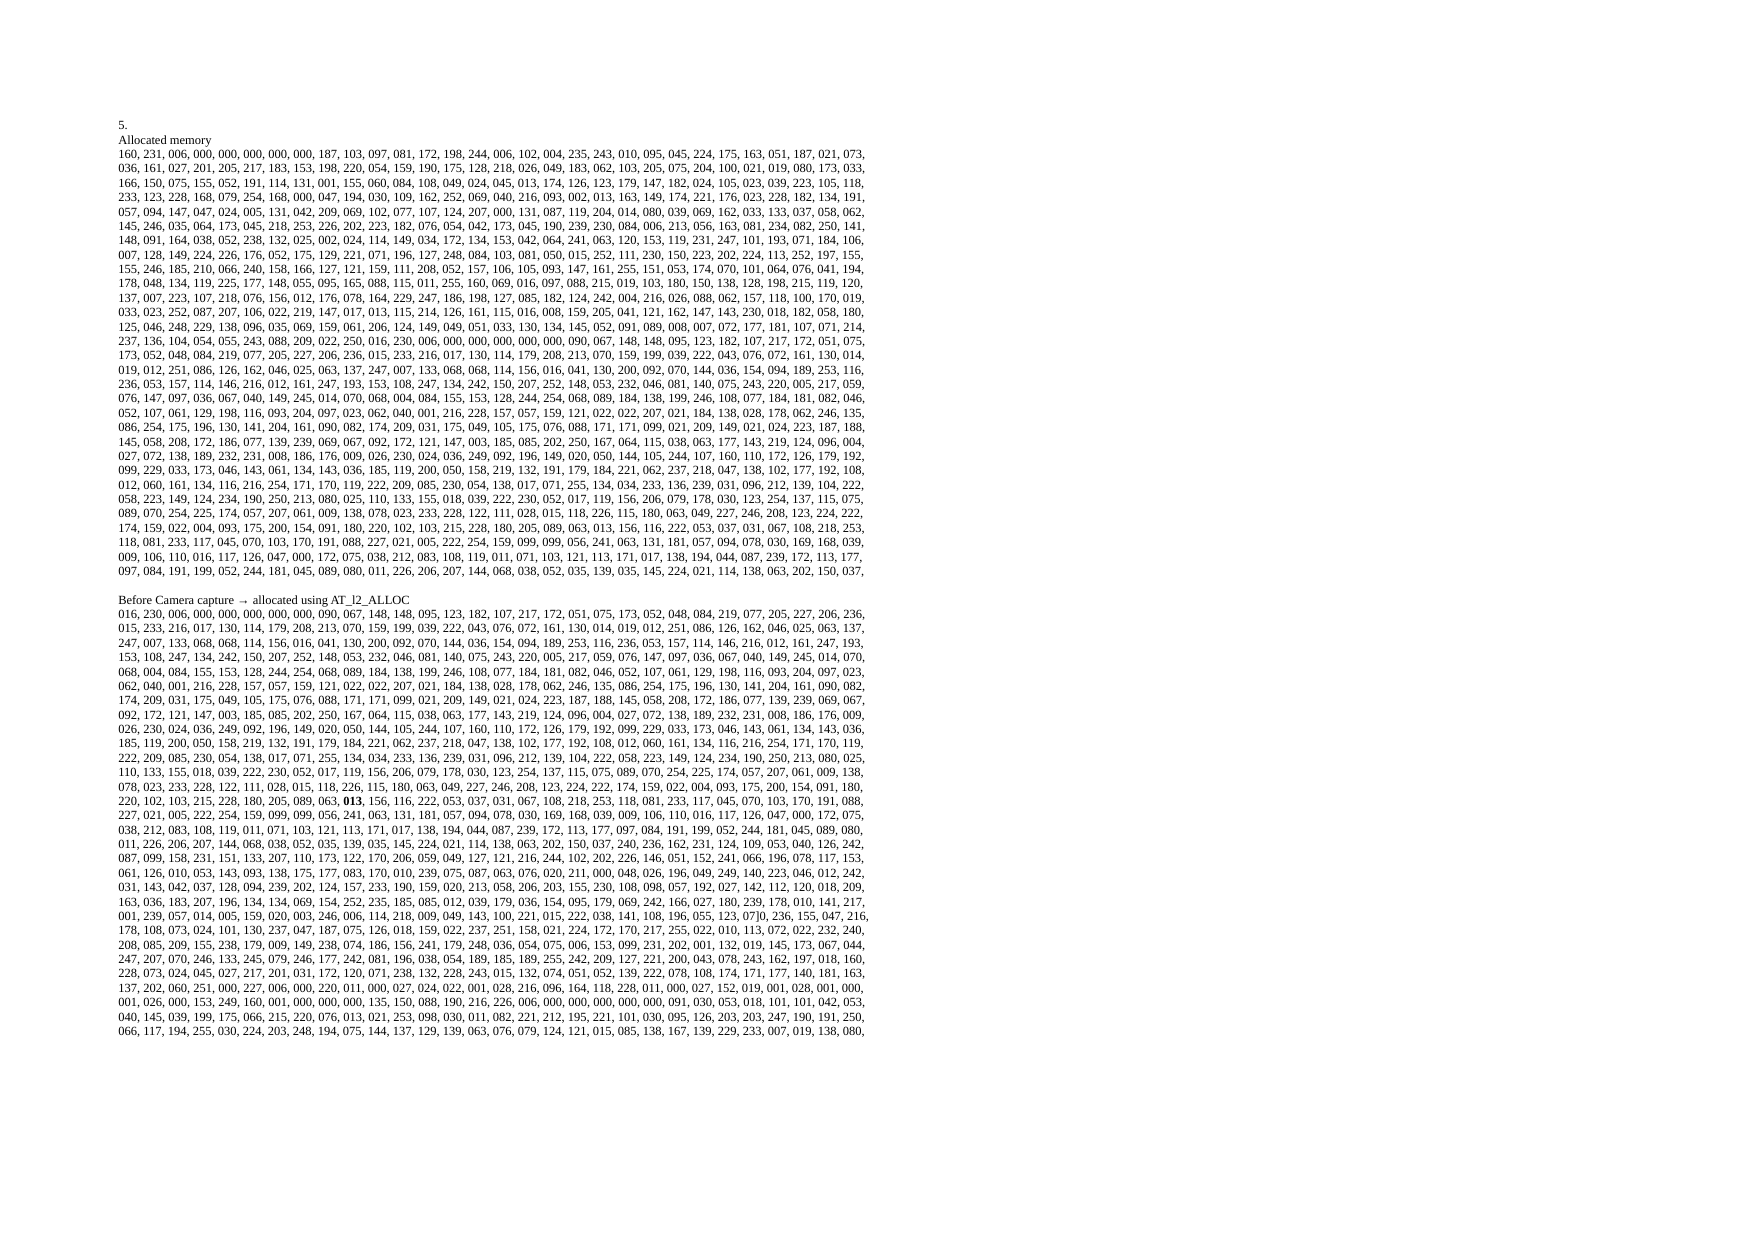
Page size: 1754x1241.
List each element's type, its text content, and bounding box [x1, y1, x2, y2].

text 228, 073, 024, 045, 027, 217, 201, 031, 172, 120, 071, 238, 132, 228, 243, 015, 132, 074, 051, 052, 139, 222, 078, 108, 174, 171, 177, 140, 181, 163, [118, 966, 1635, 981]
text 208, 085, 209, 155, 238, 179, 009, 149, 238, 074, 186, 156, 241, 179, 248, 036, 054, 075, 006, 153, 099, 231, 202, 001, 132, 019, 145, 173, 067, 044, [118, 937, 1635, 952]
text 061, 126, 010, 053, 143, 093, 138, 175, 177, 083, 170, 010, 239, 075, 087, 063, 076, 020, 211, 000, 048, 026, 196, 049, 249, 140, 223, 046, 012, 242, [118, 866, 1635, 880]
text Allocated memory [118, 132, 1635, 147]
text 027, 072, 138, 189, 232, 231, 008, 186, 176, 009, 026, 230, 024, 036, 249, 092, 196, 149, 020, 050, 144, 105, 244, 107, 160, 110, 172, 126, 179, 192, [118, 449, 1635, 463]
text 012, 060, 161, 134, 116, 216, 254, 171, 170, 119, 222, 209, 085, 230, 054, 138, 017, 071, 255, 134, 034, 233, 136, 239, 031, 096, 212, 139, 104, 222, [118, 477, 1635, 492]
text 015, 233, 216, 017, 130, 114, 179, 208, 213, 070, 159, 199, 039, 222, 043, 076, 072, 161, 130, 014, 019, 012, 251, 086, 126, 162, 046, 025, 063, 137, [118, 621, 1635, 636]
text 058, 223, 149, 124, 234, 190, 250, 213, 080, 025, 110, 133, 155, 018, 039, 222, 230, 052, 017, 119, 156, 206, 079, 178, 030, 123, 254, 137, 115, 075, [118, 492, 1635, 506]
text 019, 012, 251, 086, 126, 162, 046, 025, 063, 137, 247, 007, 133, 068, 068, 114, 156, 016, 041, 130, 200, 092, 070, 144, 036, 154, 094, 189, 253, 116, [118, 362, 1635, 377]
text 099, 229, 033, 173, 046, 143, 061, 134, 143, 036, 185, 119, 200, 050, 158, 219, 132, 191, 179, 184, 221, 062, 237, 218, 047, 138, 102, 177, 192, 108, [118, 463, 1635, 477]
text 236, 053, 157, 114, 146, 216, 012, 161, 247, 193, 153, 108, 247, 134, 242, 150, 207, 252, 148, 053, 232, 046, 081, 140, 075, 243, 220, 005, 217, 059, [118, 377, 1635, 391]
text 011, 226, 206, 207, 144, 068, 038, 052, 035, 139, 035, 145, 224, 021, 114, 138, 063, 202, 150, 037, 240, 236, 162, 231, 124, 109, 053, 040, 126, 242, [118, 837, 1635, 851]
text 007, 128, 149, 224, 226, 176, 052, 175, 129, 221, 071, 196, 127, 248, 084, 103, 081, 050, 015, 252, 111, 230, 150, 223, 202, 224, 113, 252, 197, 155, [118, 247, 1635, 262]
text 174, 159, 022, 004, 093, 175, 200, 154, 091, 180, 220, 102, 103, 215, 228, 180, 205, 089, 063, 013, 156, 116, 222, 053, 037, 031, 067, 108, 218, 253, [118, 521, 1635, 535]
text 173, 052, 048, 084, 219, 077, 205, 227, 206, 236, 015, 233, 216, 017, 130, 114, 179, 208, 213, 070, 159, 199, 039, 222, 043, 076, 072, 161, 130, 014, [118, 348, 1635, 362]
text 247, 007, 133, 068, 068, 114, 156, 016, 041, 130, 200, 092, 070, 144, 036, 154, 094, 189, 253, 116, 236, 053, 157, 114, 146, 216, 012, 161, 247, 193, [118, 636, 1635, 650]
text 026, 230, 024, 036, 249, 092, 196, 149, 020, 050, 144, 105, 244, 107, 160, 110, 172, 126, 179, 192, 099, 229, 033, 173, 046, 143, 061, 134, 143, 036, [118, 722, 1635, 736]
text 001, 239, 057, 014, 005, 159, 020, 003, 246, 006, 114, 218, 009, 049, 143, 100, 221, 015, 222, 038, 141, 108, 196, 055, 123, 07]0, 236, 155, 047, 216, [118, 909, 1635, 923]
text 066, 117, 194, 255, 030, 224, 203, 248, 194, 075, 144, 137, 129, 139, 063, 076, 079, 124, 121, 015, 085, 138, 167, 139, 229, 233, 007, 019, 138, 080, [118, 1024, 1635, 1038]
text 097, 084, 191, 199, 052, 244, 181, 045, 089, 080, 011, 226, 206, 207, 144, 068, 038, 052, 035, 139, 035, 145, 224, 021, 114, 138, 063, 202, 150, 037, [118, 564, 1635, 578]
text 087, 099, 158, 231, 151, 133, 207, 110, 173, 122, 170, 206, 059, 049, 127, 121, 216, 244, 102, 202, 226, 146, 051, 152, 241, 066, 196, 078, 117, 153, [118, 851, 1635, 866]
text 086, 254, 175, 196, 130, 141, 204, 161, 090, 082, 174, 209, 031, 175, 049, 105, 175, 076, 088, 171, 171, 099, 021, 209, 149, 021, 024, 223, 187, 188, [118, 420, 1635, 434]
text 016, 230, 006, 000, 000, 000, 000, 000, 090, 067, 148, 148, 095, 123, 182, 107, 217, 172, 051, 075, 173, 052, 048, 084, 219, 077, 205, 227, 206, 236, [118, 607, 1635, 621]
text 220, 102, 103, 215, 228, 180, 205, 089, 063, 013, 156, 116, 222, 053, 037, 031, 067, 108, 218, 253, 118, 081, 233, 117, 045, 070, 103, 170, 191, 088, [118, 794, 1635, 808]
text 076, 147, 097, 036, 067, 040, 149, 245, 014, 070, 068, 004, 084, 155, 153, 128, 244, 254, 068, 089, 184, 138, 199, 246, 108, 077, 184, 181, 082, 046, [118, 391, 1635, 406]
text 125, 046, 248, 229, 138, 096, 035, 069, 159, 061, 206, 124, 149, 049, 051, 033, 130, 134, 145, 052, 091, 089, 008, 007, 072, 177, 181, 107, 071, 214, [118, 319, 1635, 334]
text 052, 107, 061, 129, 198, 116, 093, 204, 097, 023, 062, 040, 001, 216, 228, 157, 057, 159, 121, 022, 022, 207, 021, 184, 138, 028, 178, 062, 246, 135, [118, 406, 1635, 420]
text 178, 108, 073, 024, 101, 130, 237, 047, 187, 075, 126, 018, 159, 022, 237, 251, 158, 021, 224, 172, 170, 217, 255, 022, 010, 113, 072, 022, 232, 240, [118, 923, 1635, 937]
text 078, 023, 233, 228, 122, 111, 028, 015, 118, 226, 115, 180, 063, 049, 227, 246, 208, 123, 224, 222, 174, 159, 022, 004, 093, 175, 200, 154, 091, 180, [118, 779, 1635, 794]
text 153, 108, 247, 134, 242, 150, 207, 252, 148, 053, 232, 046, 081, 140, 075, 243, 220, 005, 217, 059, 076, 147, 097, 036, 067, 040, 149, 245, 014, 070, [118, 650, 1635, 664]
text 118, 081, 233, 117, 045, 070, 103, 170, 191, 088, 227, 021, 005, 222, 254, 159, 099, 099, 056, 241, 063, 131, 181, 057, 094, 078, 030, 169, 168, 039, [118, 535, 1635, 549]
text 033, 023, 252, 087, 207, 106, 022, 219, 147, 017, 013, 115, 214, 126, 161, 115, 016, 008, 159, 205, 041, 121, 162, 147, 143, 230, 018, 182, 058, 180, [118, 305, 1635, 319]
text 057, 094, 147, 047, 024, 005, 131, 042, 209, 069, 102, 077, 107, 124, 207, 000, 131, 087, 119, 204, 014, 080, 039, 069, 162, 033, 133, 037, 058, 062, [118, 204, 1635, 219]
text 174, 209, 031, 175, 049, 105, 175, 076, 088, 171, 171, 099, 021, 209, 149, 021, 024, 223, 187, 188, 145, 058, 208, 172, 186, 077, 139, 239, 069, 067, [118, 693, 1635, 707]
text Before Camera capture → allocated using AT_l2_ALLOC [118, 592, 1635, 607]
text 137, 202, 060, 251, 000, 227, 006, 000, 220, 011, 000, 027, 024, 022, 001, 028, 216, 096, 164, 118, 228, 011, 000, 027, 152, 019, 001, 028, 001, 000, [118, 981, 1635, 995]
text 062, 040, 001, 216, 228, 157, 057, 159, 121, 022, 022, 207, 021, 184, 138, 028, 178, 062, 246, 135, 086, 254, 175, 196, 130, 141, 204, 161, 090, 082, [118, 679, 1635, 693]
text 001, 026, 000, 153, 249, 160, 001, 000, 000, 000, 135, 150, 088, 190, 216, 226, 006, 000, 000, 000, 000, 000, 091, 030, 053, 018, 101, 101, 042, 053, [118, 995, 1635, 1009]
text 036, 161, 027, 201, 205, 217, 183, 153, 198, 220, 054, 159, 190, 175, 128, 218, 026, 049, 183, 062, 103, 205, 075, 204, 100, 021, 019, 080, 173, 033, [118, 161, 1635, 176]
text 145, 246, 035, 064, 173, 045, 218, 253, 226, 202, 223, 182, 076, 054, 042, 173, 045, 190, 239, 230, 084, 006, 213, 056, 163, 081, 234, 082, 250, 141, [118, 219, 1635, 233]
text 237, 136, 104, 054, 055, 243, 088, 209, 022, 250, 016, 230, 006, 000, 000, 000, 000, 000, 090, 067, 148, 148, 095, 123, 182, 107, 217, 172, 051, 075, [118, 334, 1635, 348]
text 163, 036, 183, 207, 196, 134, 134, 069, 154, 252, 235, 185, 085, 012, 039, 179, 036, 154, 095, 179, 069, 242, 166, 027, 180, 239, 178, 010, 141, 217, [118, 894, 1635, 909]
text 178, 048, 134, 119, 225, 177, 148, 055, 095, 165, 088, 115, 011, 255, 160, 069, 016, 097, 088, 215, 019, 103, 180, 150, 138, 128, 198, 215, 119, 120, [118, 276, 1635, 291]
text 040, 145, 039, 199, 175, 066, 215, 220, 076, 013, 021, 253, 098, 030, 011, 082, 221, 212, 195, 221, 101, 030, 095, 126, 203, 203, 247, 190, 191, 250, [118, 1009, 1635, 1024]
text 227, 021, 005, 222, 254, 159, 099, 099, 056, 241, 063, 131, 181, 057, 094, 078, 030, 169, 168, 039, 009, 106, 110, 016, 117, 126, 047, 000, 172, 075, [118, 808, 1635, 822]
text 222, 209, 085, 230, 054, 138, 017, 071, 255, 134, 034, 233, 136, 239, 031, 096, 212, 139, 104, 222, 058, 223, 149, 124, 234, 190, 250, 213, 080, 025, [118, 751, 1635, 765]
text 089, 070, 254, 225, 174, 057, 207, 061, 009, 138, 078, 023, 233, 228, 122, 111, 028, 015, 118, 226, 115, 180, 063, 049, 227, 246, 208, 123, 224, 222, [118, 506, 1635, 521]
text 185, 119, 200, 050, 158, 219, 132, 191, 179, 184, 221, 062, 237, 218, 047, 138, 102, 177, 192, 108, 012, 060, 161, 134, 116, 216, 254, 171, 170, 119, [118, 736, 1635, 751]
text 068, 004, 084, 155, 153, 128, 244, 254, 068, 089, 184, 138, 199, 246, 108, 077, 184, 181, 082, 046, 052, 107, 061, 129, 198, 116, 093, 204, 097, 023, [118, 664, 1635, 679]
text 148, 091, 164, 038, 052, 238, 132, 025, 002, 024, 114, 149, 034, 172, 134, 153, 042, 064, 241, 063, 120, 153, 119, 231, 247, 101, 193, 071, 184, 106, [118, 233, 1635, 247]
text 166, 150, 075, 155, 052, 191, 114, 131, 001, 155, 060, 084, 108, 049, 024, 045, 013, 174, 126, 123, 179, 147, 182, 024, 105, 023, 039, 223, 105, 118, [118, 176, 1635, 190]
text 155, 246, 185, 210, 066, 240, 158, 166, 127, 121, 159, 111, 208, 052, 157, 106, 105, 093, 147, 161, 255, 151, 053, 174, 070, 101, 064, 076, 041, 194, [118, 262, 1635, 276]
text 233, 123, 228, 168, 079, 254, 168, 000, 047, 194, 030, 109, 162, 252, 069, 040, 216, 093, 002, 013, 163, 149, 174, 221, 176, 023, 228, 182, 134, 191, [118, 190, 1635, 204]
text 145, 058, 208, 172, 186, 077, 139, 239, 069, 067, 092, 172, 121, 147, 003, 185, 085, 202, 250, 167, 064, 115, 038, 063, 177, 143, 219, 124, 096, 004, [118, 434, 1635, 449]
text 009, 106, 110, 016, 117, 126, 047, 000, 172, 075, 038, 212, 083, 108, 119, 011, 071, 103, 121, 113, 171, 017, 138, 194, 044, 087, 239, 172, 113, 177, [118, 549, 1635, 564]
text 137, 007, 223, 107, 218, 076, 156, 012, 176, 078, 164, 229, 247, 186, 198, 127, 085, 182, 124, 242, 004, 216, 026, 088, 062, 157, 118, 100, 170, 019, [118, 291, 1635, 305]
text 160, 231, 006, 000, 000, 000, 000, 000, 187, 103, 097, 081, 172, 198, 244, 006, 102, 004, 235, 243, 010, 095, 045, 224, 175, 163, 051, 187, 021, 073, [118, 147, 1635, 161]
text 5. [118, 118, 1635, 132]
text 247, 207, 070, 246, 133, 245, 079, 246, 177, 242, 081, 196, 038, 054, 189, 185, 189, 255, 242, 209, 127, 221, 200, 043, 078, 243, 162, 197, 018, 160, [118, 952, 1635, 966]
text 092, 172, 121, 147, 003, 185, 085, 202, 250, 167, 064, 115, 038, 063, 177, 143, 219, 124, 096, 004, 027, 072, 138, 189, 232, 231, 008, 186, 176, 009, [118, 707, 1635, 722]
text 110, 133, 155, 018, 039, 222, 230, 052, 017, 119, 156, 206, 079, 178, 030, 123, 254, 137, 115, 075, 089, 070, 254, 225, 174, 057, 207, 061, 009, 138, [118, 765, 1635, 779]
text 031, 143, 042, 037, 128, 094, 239, 202, 124, 157, 233, 190, 159, 020, 213, 058, 206, 203, 155, 230, 108, 098, 057, 192, 027, 142, 112, 120, 018, 209, [118, 880, 1635, 894]
text 038, 212, 083, 108, 119, 011, 071, 103, 121, 113, 171, 017, 138, 194, 044, 087, 239, 172, 113, 177, 097, 084, 191, 199, 052, 244, 181, 045, 089, 080, [118, 822, 1635, 837]
